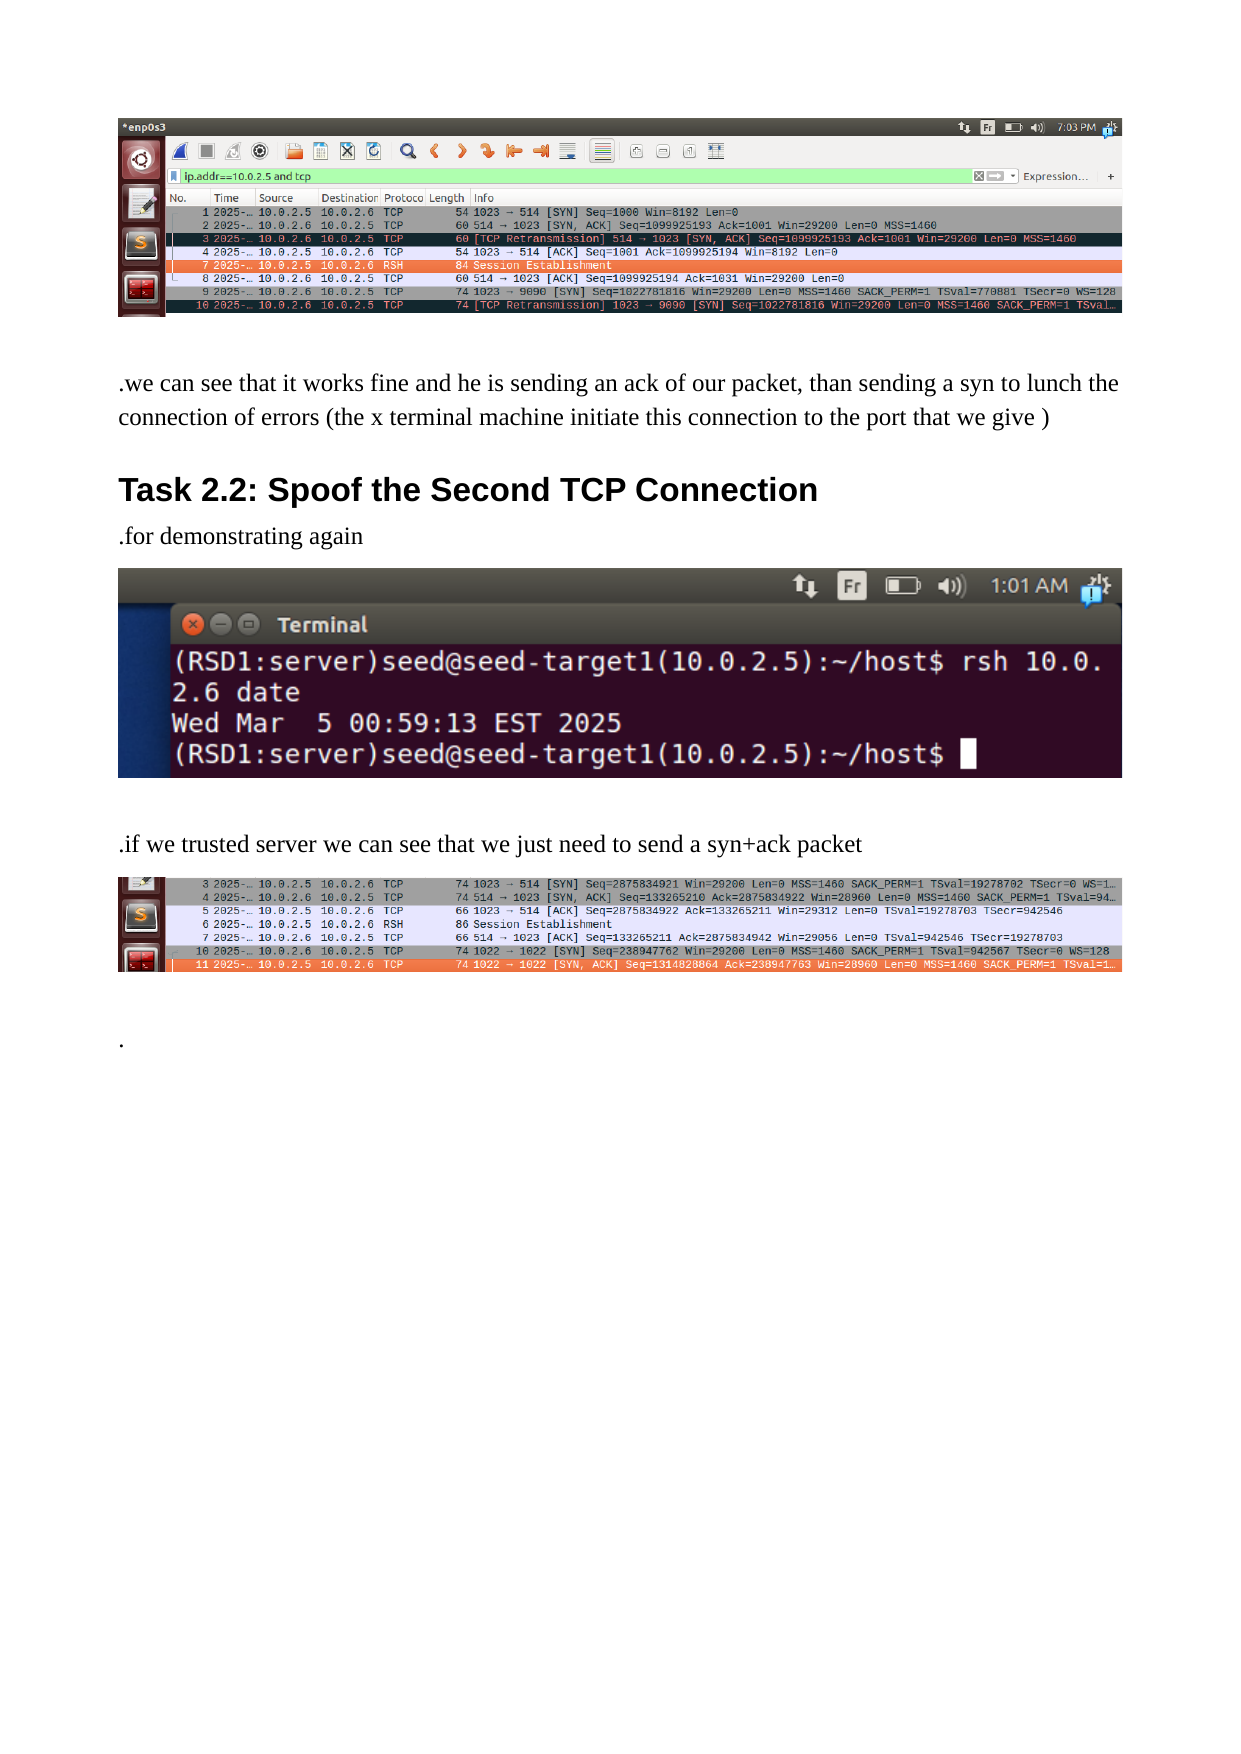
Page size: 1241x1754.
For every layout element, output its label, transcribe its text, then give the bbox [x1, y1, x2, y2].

subtitle Task 2.2: Spoof the Second TCP Connection [118, 470, 1122, 508]
text . [118, 1024, 1122, 1052]
picture [118, 568, 1123, 778]
picture [118, 118, 1123, 317]
text .for demonstrating again [118, 521, 1122, 550]
picture [118, 877, 1123, 972]
text .we can see that it works fine and he is sending an ack of our packet, than sending a syn to lunch the connection of errors (the x terminal machine initiate this connection to the port that we give ) [118, 368, 1122, 430]
text .if we trusted server we can see that we just need to send a syn+ack packet [118, 829, 1122, 858]
